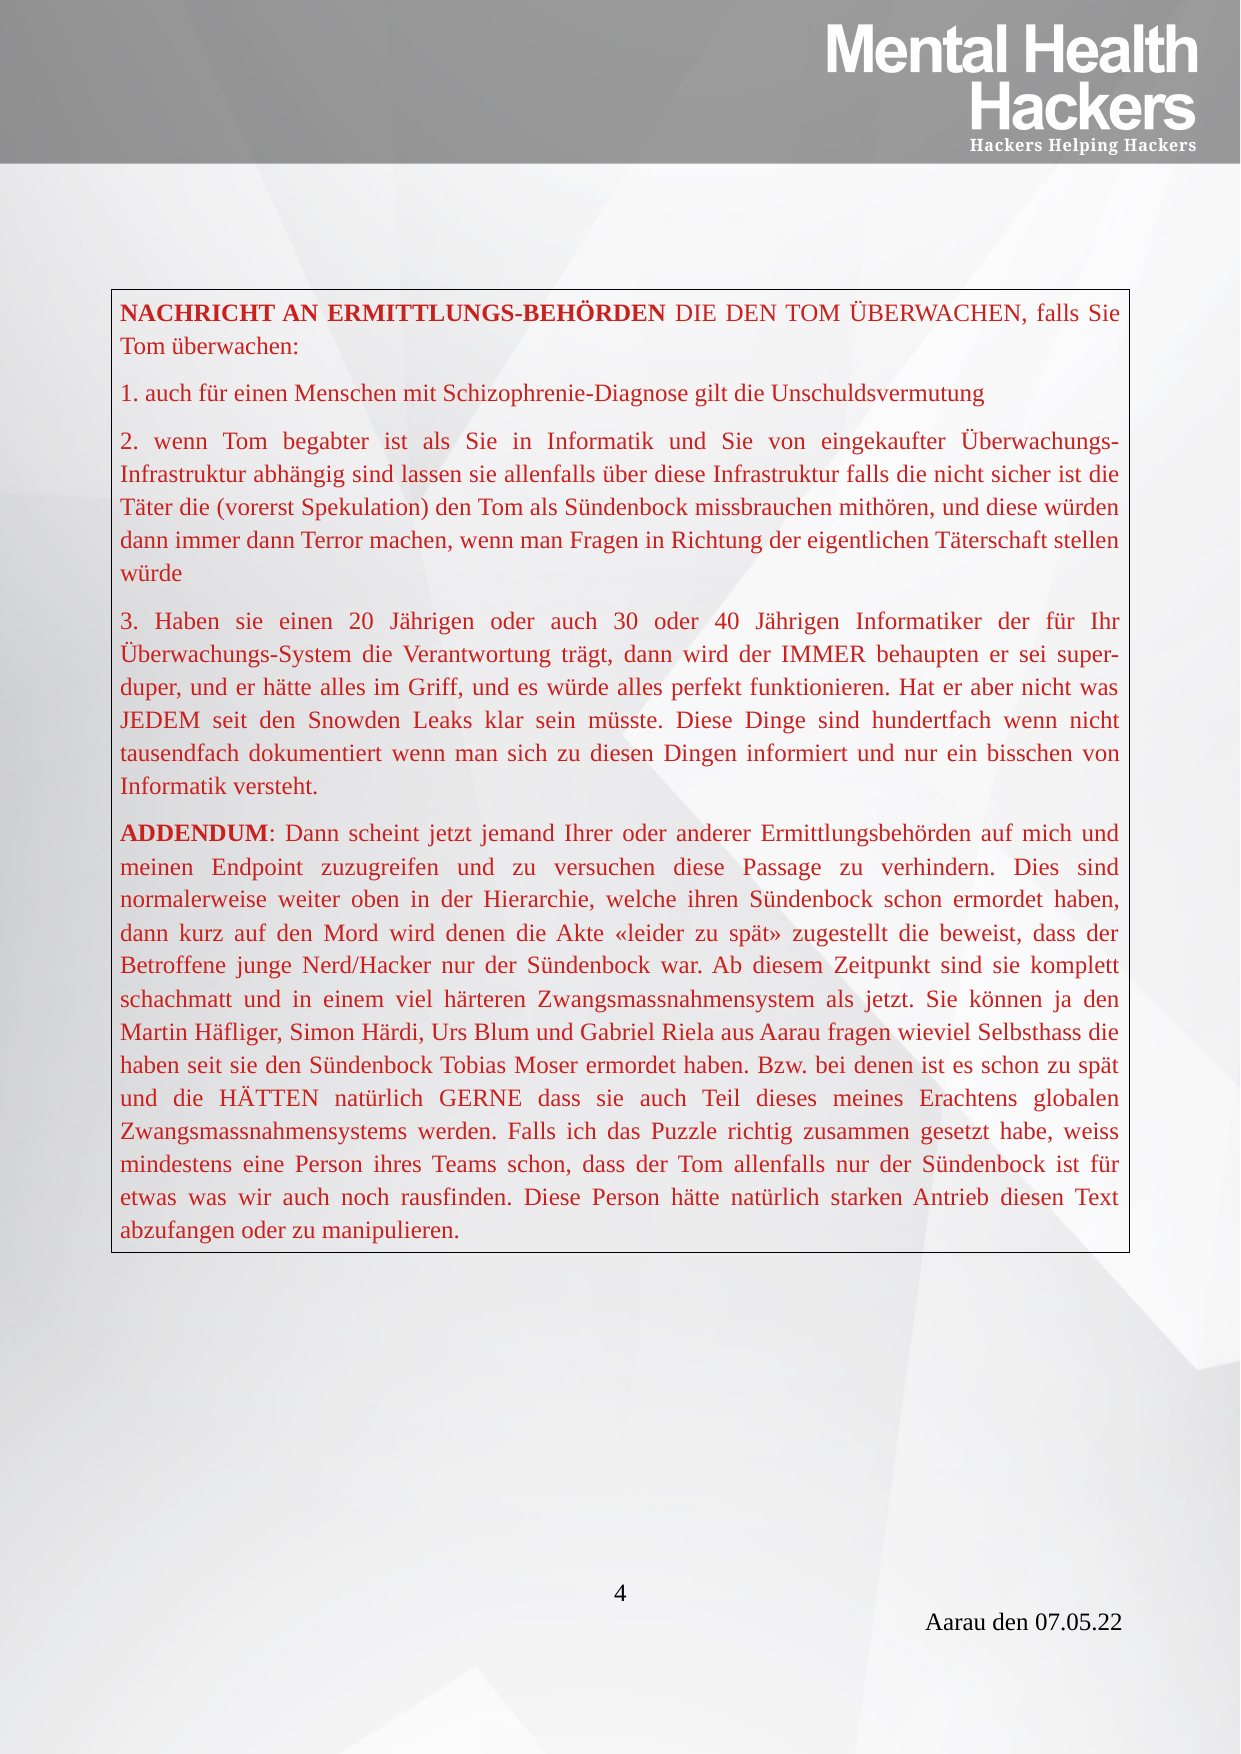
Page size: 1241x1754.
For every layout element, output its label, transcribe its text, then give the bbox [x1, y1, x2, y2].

text 1. auch für einen Menschen mit Schizophrenie-Diagnose gilt die Unschuldsvermutung [120, 378, 1120, 407]
text NACHRICHT AN ERMITTLUNGS-BEHÖRDEN DIE DEN TOM ÜBERWACHEN, falls Sie Tom überwachen: [120, 298, 1120, 360]
picture [0, 0, 1241, 1754]
text 2. wenn Tom begabter ist als Sie in Informatik und Sie von eingekaufter Überwachungs-Infrastruktur abhängig sind lassen sie allenfalls über diese Infrastruktur falls die nicht sicher ist die Täter die (vorerst Spekulation) den Tom als Sündenbock missbrauchen mithören, und diese würden dann immer dann Terror machen, wenn man Fragen in Richtung der eigentlichen Täterschaft stellen würde [120, 426, 1120, 587]
text ADDENDUM: Dann scheint jetzt jemand Ihrer oder anderer Ermittlungsbehörden auf mich und meinen Endpoint zuzugreifen und zu versuchen diese Passage zu verhindern. Dies sind normalerweise weiter oben in der Hierarchie, welche ihren Sündenbock schon ermordet haben, dann kurz auf den Mord wird denen die Akte «leider zu spät» zugestellt die beweist, dass der Betroffene junge Nerd/Hacker nur der Sündenbock war. Ab diesem Zeitpunkt sind sie komplett schachmatt und in einem viel härteren Zwangsmassnahmensystem als jetzt. Sie können ja den Martin Häfliger, Simon Härdi, Urs Blum und Gabriel Riela aus Aarau fragen wieviel Selbsthass die haben seit sie den Sündenbock Tobias Moser ermordet haben. Bzw. bei denen ist es schon zu spät und die HÄTTEN natürlich GERNE dass sie auch Teil dieses meines Erachtens globalen Zwangsmassnahmensystems werden. Falls ich das Puzzle richtig zusammen gesetzt habe, weiss mindestens eine Person ihres Teams schon, dass der Tom allenfalls nur der Sündenbock ist für etwas was wir auch noch rausfinden. Diese Person hätte natürlich starken Antrieb diesen Text abzufangen oder zu manipulieren. [120, 818, 1120, 1243]
text 3. Haben sie einen 20 Jährigen oder auch 30 oder 40 Jährigen Informatiker der für Ihr Überwachungs-System die Verantwortung trägt, dann wird der IMMER behaupten er sei super-duper, und er hätte alles im Griff, und es würde alles perfekt funktionieren. Hat er aber nicht was JEDEM seit den Snowden Leaks klar sein müsste. Diese Dinge sind hundertfach wenn nicht tausendfach dokumentiert wenn man sich zu diesen Dingen informiert und nur ein bisschen von Informatik versteht. [120, 606, 1120, 800]
